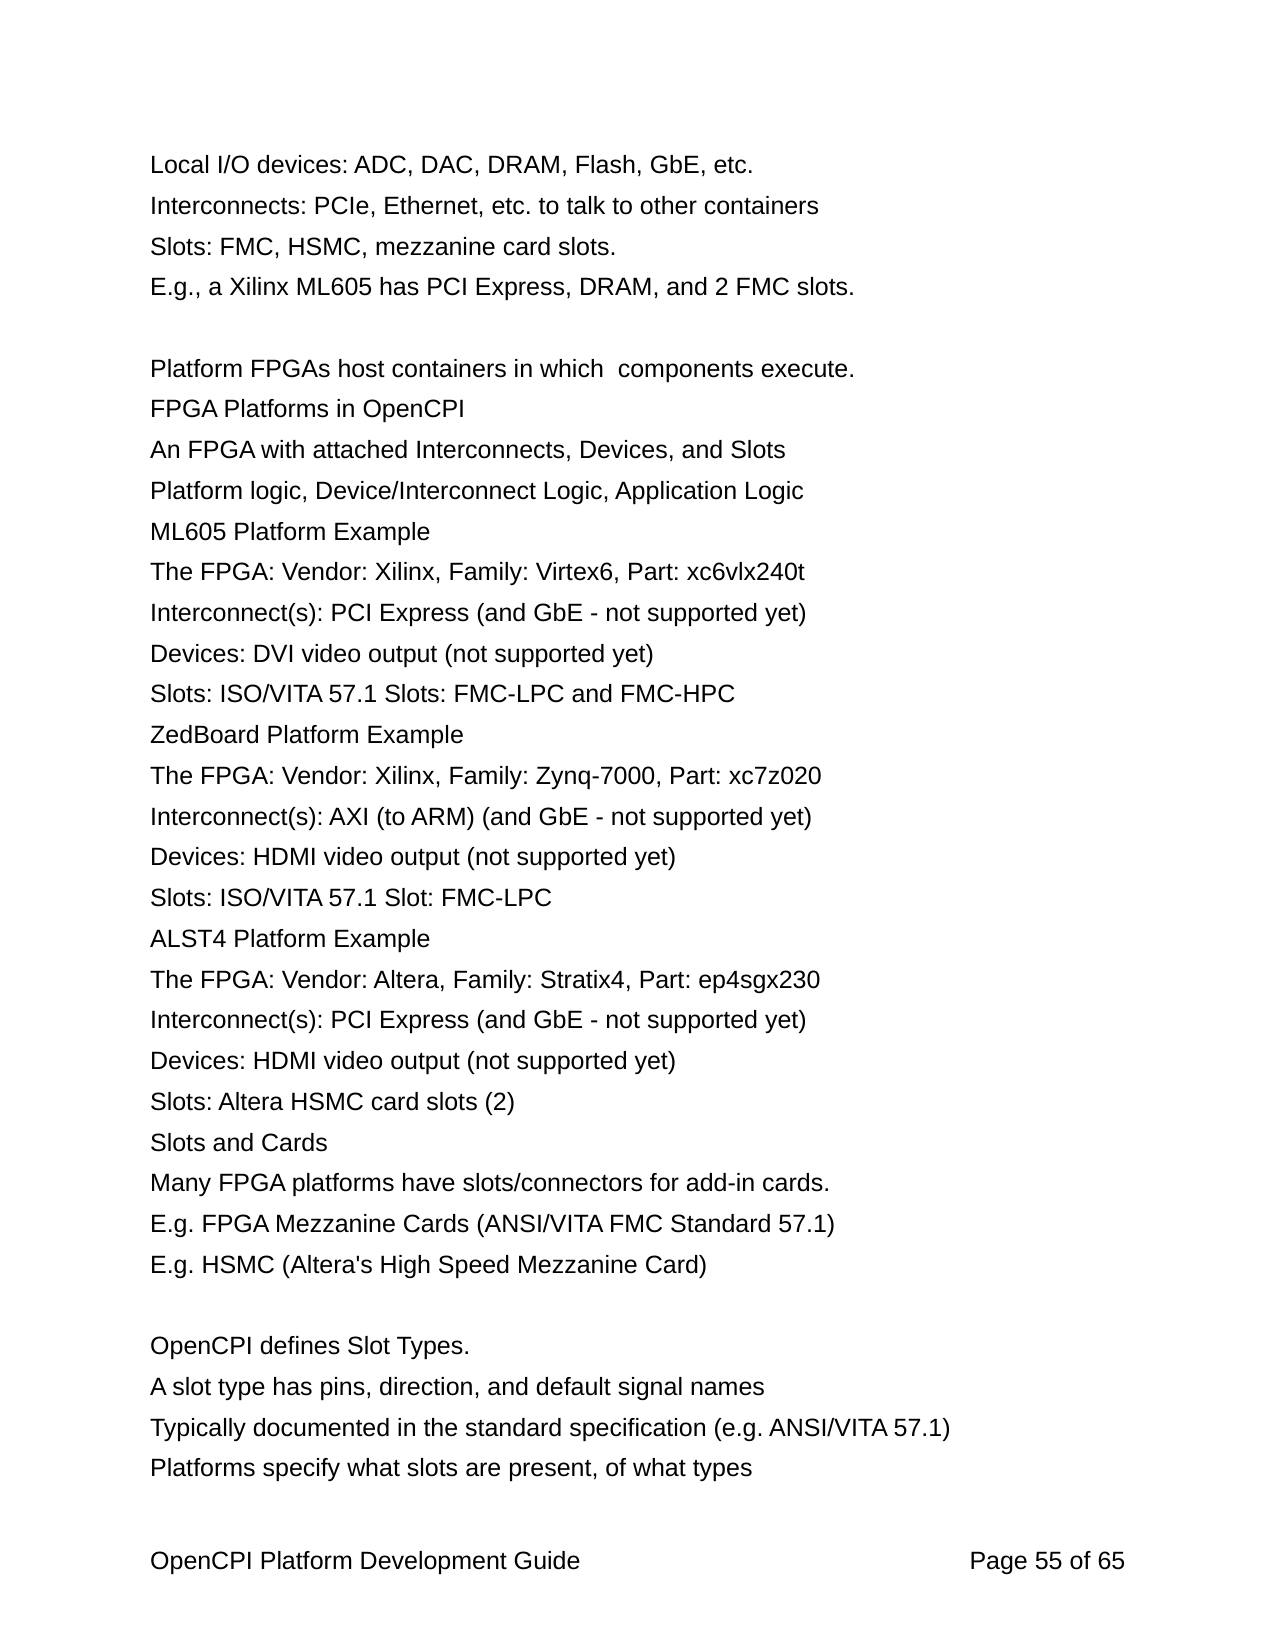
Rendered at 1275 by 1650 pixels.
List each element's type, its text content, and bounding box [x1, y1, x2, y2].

text Slots and Cards [150, 1127, 1125, 1156]
text Interconnect(s): PCI Express (and GbE - not supported yet) [150, 598, 1125, 627]
text Interconnect(s): PCI Express (and GbE - not supported yet) [150, 1005, 1125, 1034]
text The FPGA: Vendor: Xilinx, Family: Virtex6, Part: xc6vlx240t [150, 557, 1125, 586]
text Slots: ISO/VITA 57.1 Slots: FMC-LPC and FMC-HPC [150, 679, 1125, 708]
text E.g. HSMC (Altera's High Speed Mezzanine Card) [150, 1250, 1125, 1278]
text Devices: HDMI video output (not supported yet) [150, 842, 1125, 871]
text Interconnects: PCIe, Ethernet, etc. to talk to other containers [150, 191, 1125, 219]
text Platform FPGAs host containers in which components execute. [150, 354, 1125, 382]
text Typically documented in the standard specification (e.g. ANSI/VITA 57.1) [150, 1413, 1125, 1441]
text ML605 Platform Example [150, 517, 1125, 545]
text The FPGA: Vendor: Altera, Family: Stratix4, Part: ep4sgx230 [150, 964, 1125, 993]
text A slot type has pins, direction, and default signal names [150, 1372, 1125, 1401]
text E.g. FPGA Mezzanine Cards (ANSI/VITA FMC Standard 57.1) [150, 1209, 1125, 1238]
text Platforms specify what slots are present, of what types [150, 1453, 1125, 1482]
text Local I/O devices: ADC, DAC, DRAM, Flash, GbE, etc. [150, 150, 1125, 179]
text Platform logic, Device/Interconnect Logic, Application Logic [150, 476, 1125, 504]
text Slots: Altera HSMC card slots (2) [150, 1087, 1125, 1116]
text Interconnect(s): AXI (to ARM) (and GbE - not supported yet) [150, 802, 1125, 830]
text Devices: HDMI video output (not supported yet) [150, 1046, 1125, 1075]
text E.g., a Xilinx ML605 has PCI Express, DRAM, and 2 FMC slots. [150, 272, 1125, 301]
text ZedBoard Platform Example [150, 720, 1125, 749]
text Many FPGA platforms have slots/connectors for add-in cards. [150, 1168, 1125, 1197]
text The FPGA: Vendor: Xilinx, Family: Zynq-7000, Part: xc7z020 [150, 761, 1125, 790]
text FPGA Platforms in OpenCPI [150, 394, 1125, 423]
text Devices: DVI video output (not supported yet) [150, 639, 1125, 667]
text Slots: ISO/VITA 57.1 Slot: FMC-LPC [150, 883, 1125, 912]
text OpenCPI defines Slot Types. [150, 1331, 1125, 1360]
text Slots: FMC, HSMC, mezzanine card slots. [150, 231, 1125, 260]
text An FPGA with attached Interconnects, Devices, and Slots [150, 435, 1125, 464]
text ALST4 Platform Example [150, 924, 1125, 953]
